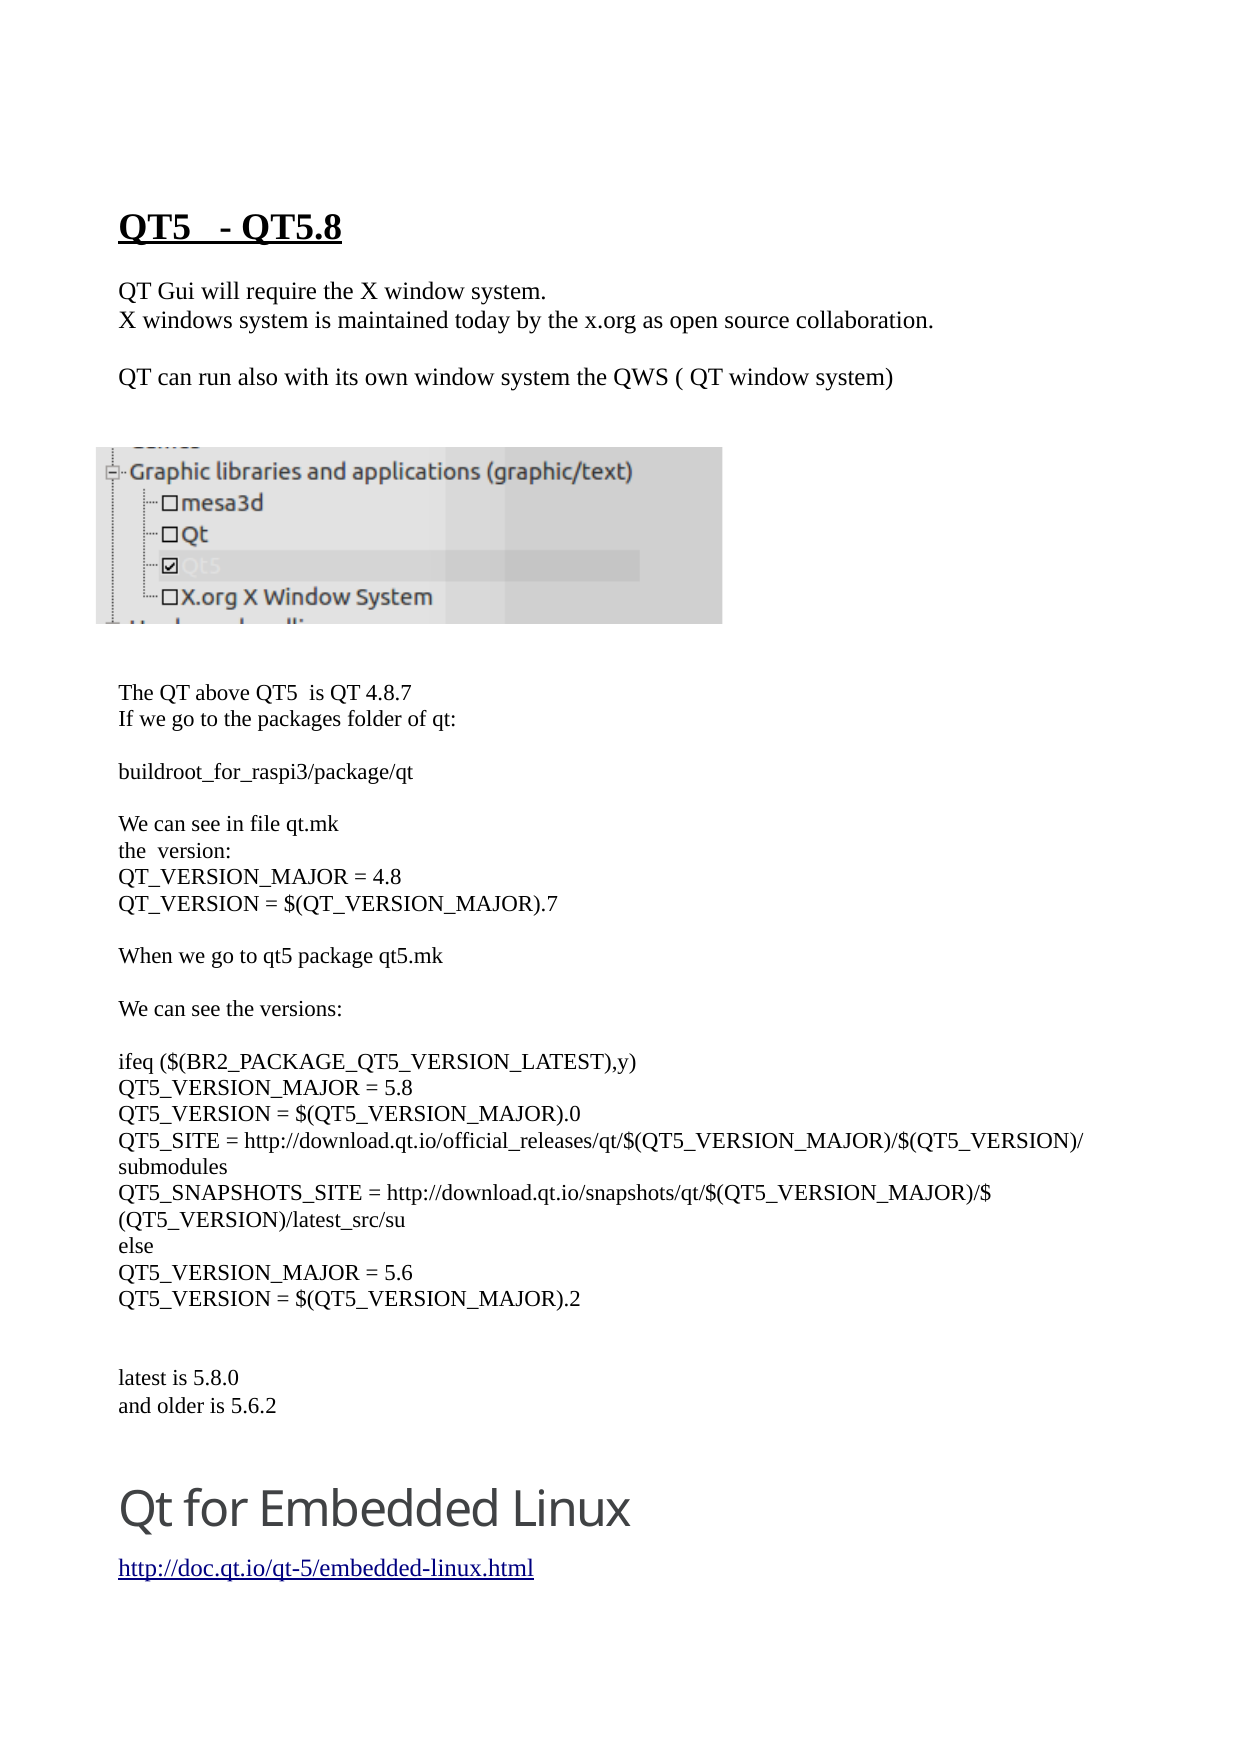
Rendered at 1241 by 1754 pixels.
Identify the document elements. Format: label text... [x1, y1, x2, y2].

text QT5_SITE = http://download.qt.io/official_releases/qt/$(QT5_VERSION_MAJOR)/$(QT5_VERSION)/submodules [118, 1127, 1122, 1179]
text X windows system is maintained today by the x.org as open source collaboration. [118, 305, 1122, 334]
text else [118, 1232, 1122, 1258]
text QT_VERSION_MAJOR = 4.8 [118, 863, 1122, 889]
text QT5_VERSION = $(QT5_VERSION_MAJOR).0 [118, 1100, 1122, 1127]
subtitle Qt for Embedded Linux [118, 1473, 1122, 1541]
text and older is 5.6.2 [118, 1390, 1122, 1419]
text the version: [118, 837, 1122, 863]
text QT5_VERSION_MAJOR = 5.6 [118, 1258, 1122, 1285]
text We can see in file qt.mk [118, 811, 1122, 837]
text QT_VERSION = $(QT_VERSION_MAJOR).7 [118, 889, 1122, 916]
text QT5_SNAPSHOTS_SITE = http://download.qt.io/snapshots/qt/$(QT5_VERSION_MAJOR)/$(QT5_VERSION)/latest_src/su [118, 1179, 1122, 1232]
text http://doc.qt.io/qt-5/embedded-linux.html [118, 1553, 1122, 1582]
text QT5_VERSION_MAJOR = 5.8 [118, 1074, 1122, 1100]
text When we go to qt5 package qt5.mk [118, 942, 1122, 969]
text QT Gui will require the X window system. [118, 276, 1122, 305]
text QT5 - QT5.8 [118, 204, 1122, 247]
picture [95, 447, 723, 624]
text The QT above QT5 is QT 4.8.7 [118, 679, 1122, 705]
text We can see the versions: [118, 995, 1122, 1021]
text QT can run also with its own window system the QWS ( QT window system) [118, 362, 1122, 391]
text latest is 5.8.0 [118, 1364, 1122, 1390]
text buildroot_for_raspi3/package/qt [118, 758, 1122, 784]
text QT5_VERSION = $(QT5_VERSION_MAJOR).2 [118, 1285, 1122, 1311]
text If we go to the packages folder of qt: [118, 705, 1122, 731]
text ifeq ($(BR2_PACKAGE_QT5_VERSION_LATEST),y) [118, 1048, 1122, 1074]
